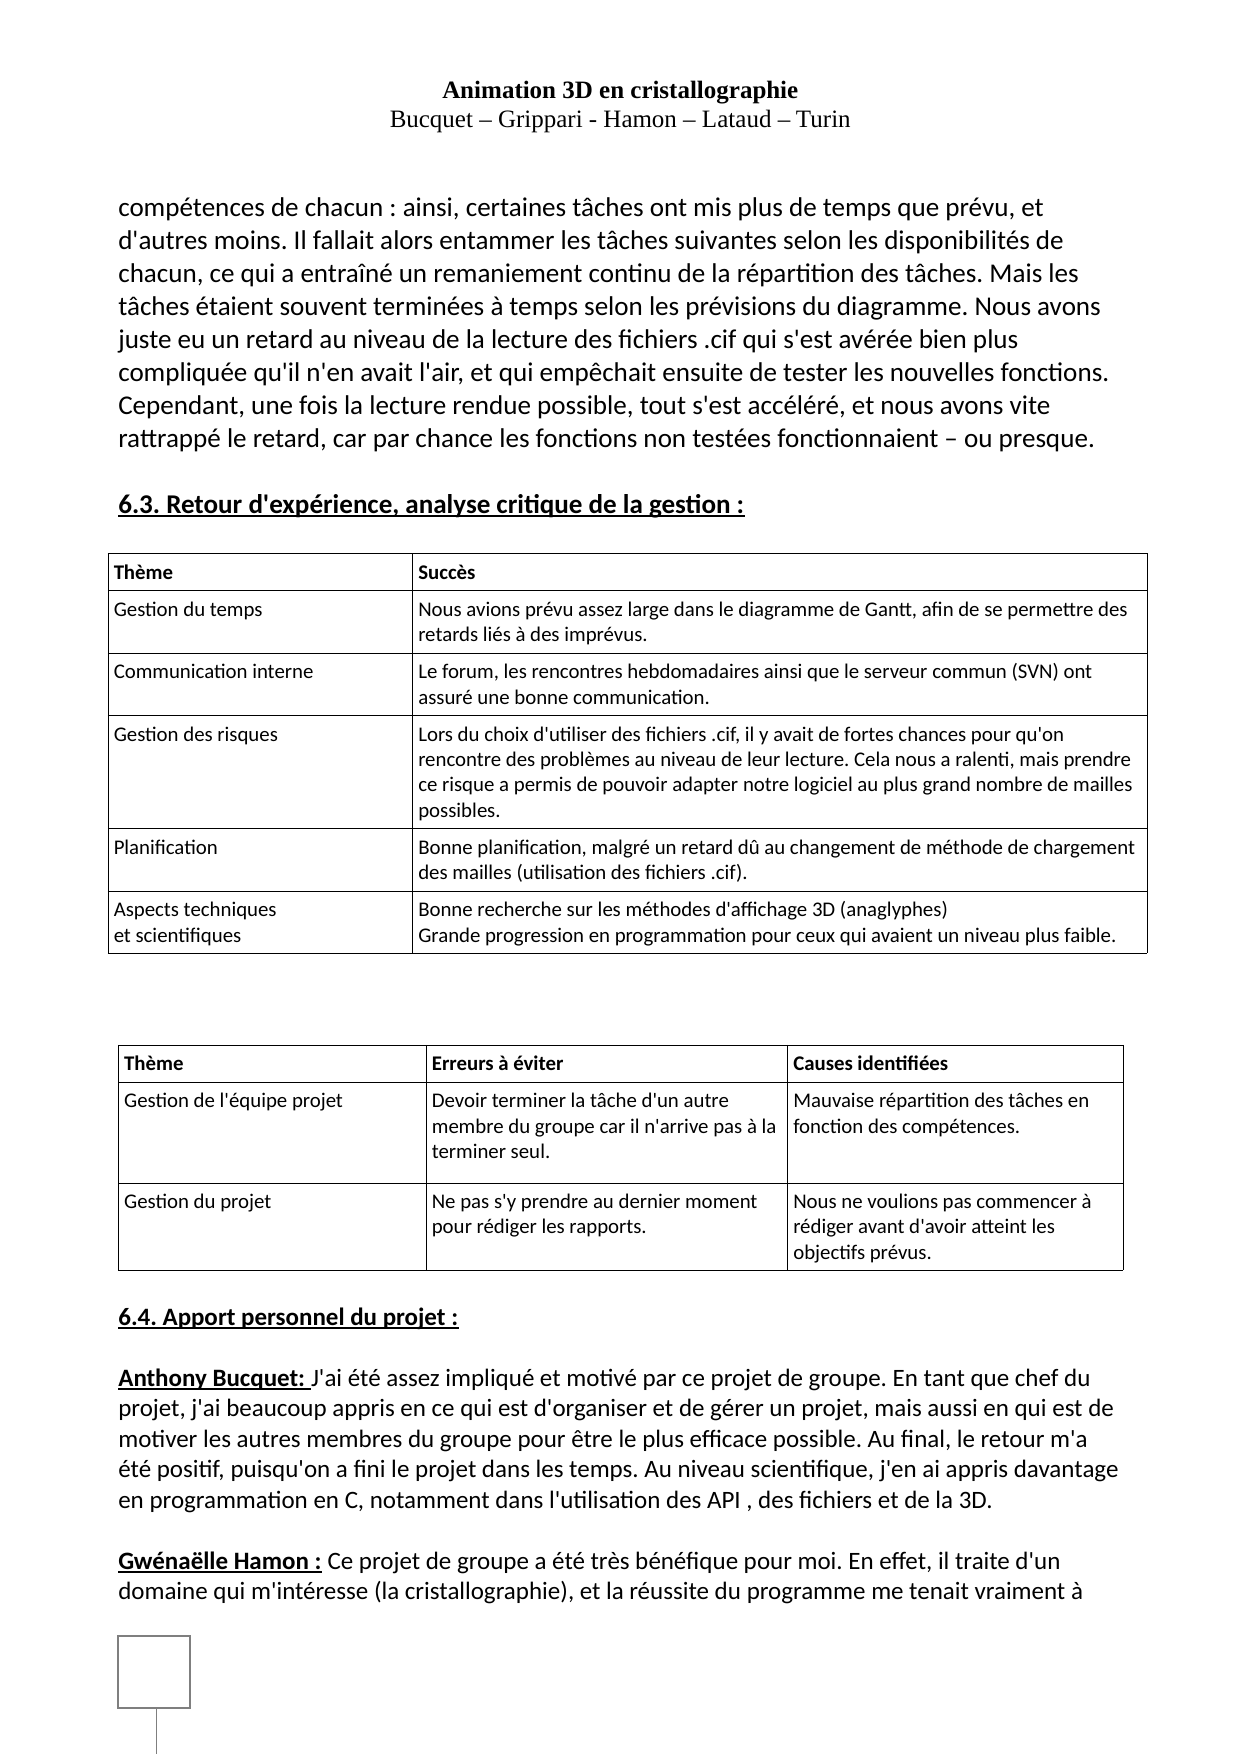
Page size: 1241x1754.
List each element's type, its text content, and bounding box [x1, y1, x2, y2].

table_cell Lors du choix d'utiliser des fichiers .cif, il y avait de fortes chances pour qu'on rencontre des problèmes au niveau de leur lecture. Cela nous a ralenti, mais prendre ce risque a permis de pouvoir adapter notre logiciel au plus grand nombre de mailles possibles. [413, 716, 1147, 828]
text 6.3. Retour d'expérience, analyse critique de la gestion : [118, 487, 1122, 553]
table_header Succès [413, 554, 1147, 590]
table_cell Bonne recherche sur les méthodes d'affichage 3D (anaglyphes) Grande progression en programmation pour ceux qui avaient un niveau plus faible. [413, 892, 1147, 953]
table_cell Aspects techniques et scientifiques [109, 892, 412, 953]
table_header Erreurs à éviter [427, 1046, 787, 1082]
table_cell Le forum, les rencontres hebdomadaires ainsi que le serveur commun (SVN) ont assuré une bonne communication. [413, 654, 1147, 715]
table_cell Communication interne [109, 654, 412, 715]
text compétences de chacun : ainsi, certaines tâches ont mis plus de temps que prévu, et d'autres moins. Il fallait alors entammer les tâches suivantes selon les disponibilités de chacun, ce qui a entraîné un remaniement continu de la répartition des tâches. Mais les tâches étaient souvent terminées à temps selon les prévisions du diagramme. Nous avons juste eu un retard au niveau de la lecture des fichiers .cif qui s'est avérée bien plus compliquée qu'il n'en avait l'air, et qui empêchait ensuite de tester les nouvelles fonctions. Cependant, une fois la lecture rendue possible, tout s'est accéléré, et nous avons vite rattrappé le retard, car par chance les fonctions non testées fonctionnaient – ou presque. [118, 190, 1122, 454]
table_header Thème [109, 554, 412, 590]
table_cell Bonne planification, malgré un retard dû au changement de méthode de chargement des mailles (utilisation des fichiers .cif). [413, 829, 1147, 891]
table_header Causes identifiées [788, 1046, 1123, 1082]
text Gwénaëlle Hamon : Ce projet de groupe a été très bénéfique pour moi. En effet, il traite d'un domaine qui m'intéresse (la cristallographie), et la réussite du programme me tenait vraiment à [118, 1514, 1122, 1606]
table_cell Nous ne voulions pas commencer à rédiger avant d'avoir atteint les objectifs prévus. [788, 1184, 1123, 1270]
table_cell Gestion du projet [119, 1184, 426, 1270]
table_cell Gestion de l'équipe projet [119, 1083, 426, 1182]
text 6.4. Apport personnel du projet : Anthony Bucquet: J'ai été assez impliqué et motivé par ce projet de groupe. En tant que chef du projet, j'ai beaucoup appris en ce qui est d'organiser et de gérer un projet, mais aussi en qui est de motiver les autres membres du groupe pour être le plus efficace possible. Au final, le retour m'a été positif, puisqu'on a fini le projet dans les temps. Au niveau scientifique, j'en ai appris davantage en programmation en C, notamment dans l'utilisation des API , des fichiers et de la 3D. [118, 1301, 1122, 1514]
table_cell Ne pas s'y prendre au dernier moment pour rédiger les rapports. [427, 1184, 787, 1270]
table_cell Devoir terminer la tâche d'un autre membre du groupe car il n'arrive pas à la terminer seul. [427, 1083, 787, 1182]
table_cell Nous avions prévu assez large dans le diagramme de Gantt, afin de se permettre des retards liés à des imprévus. [413, 591, 1147, 653]
table_cell Mauvaise répartition des tâches en fonction des compétences. [788, 1083, 1123, 1182]
table_cell Planification [109, 829, 412, 891]
table_cell Gestion des risques [109, 716, 412, 828]
table_cell Gestion du temps [109, 591, 412, 653]
table_header Thème [119, 1046, 426, 1082]
